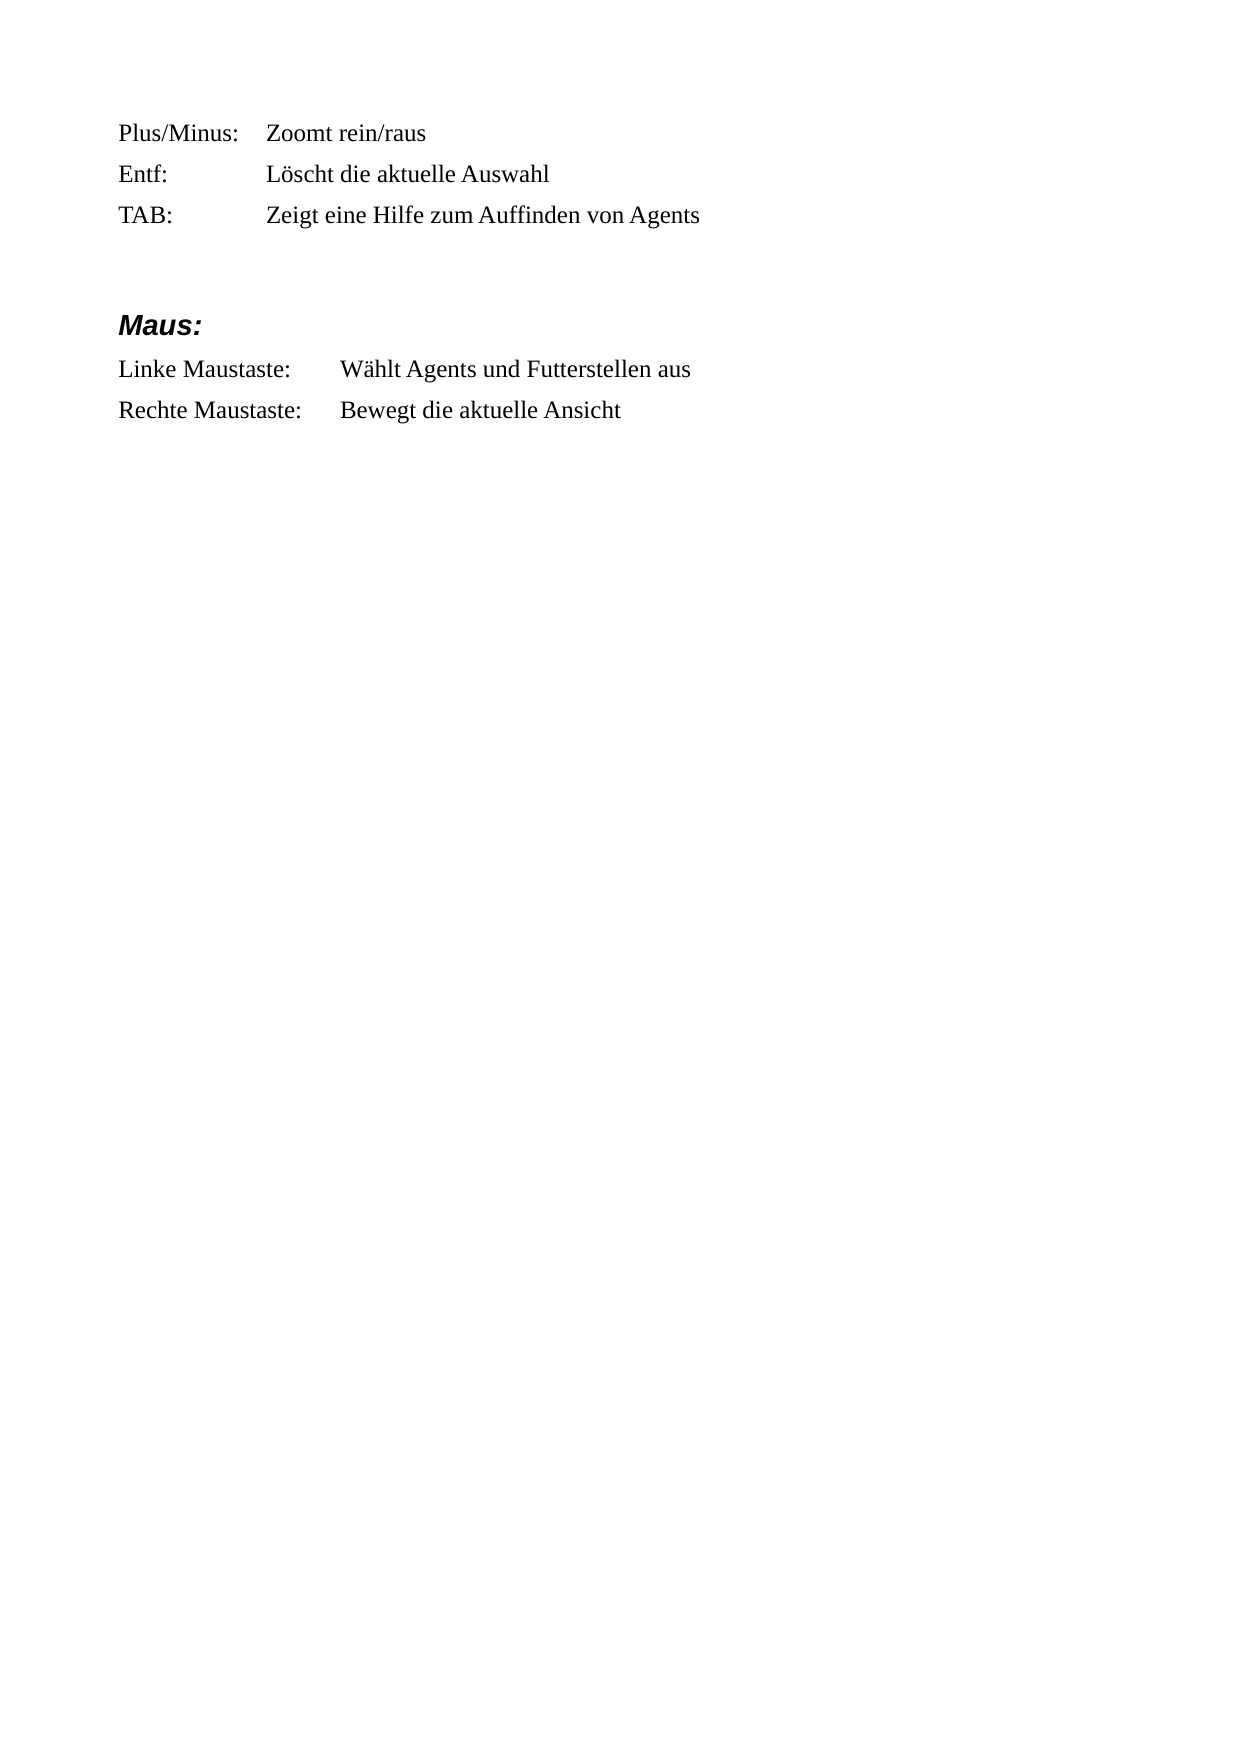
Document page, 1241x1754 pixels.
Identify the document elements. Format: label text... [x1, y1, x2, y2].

text Linke Maustaste: Wählt Agents und Futterstellen aus [118, 354, 1122, 383]
text Plus/Minus: Zoomt rein/raus [118, 118, 1122, 147]
subtitle Maus: [118, 308, 1122, 342]
text TAB: Zeigt eine Hilfe zum Auffinden von Agents [118, 201, 1122, 229]
text Rechte Maustaste: Bewegt die aktuelle Ansicht [118, 395, 1122, 424]
text Entf: Löscht die aktuelle Auswahl [118, 159, 1122, 188]
